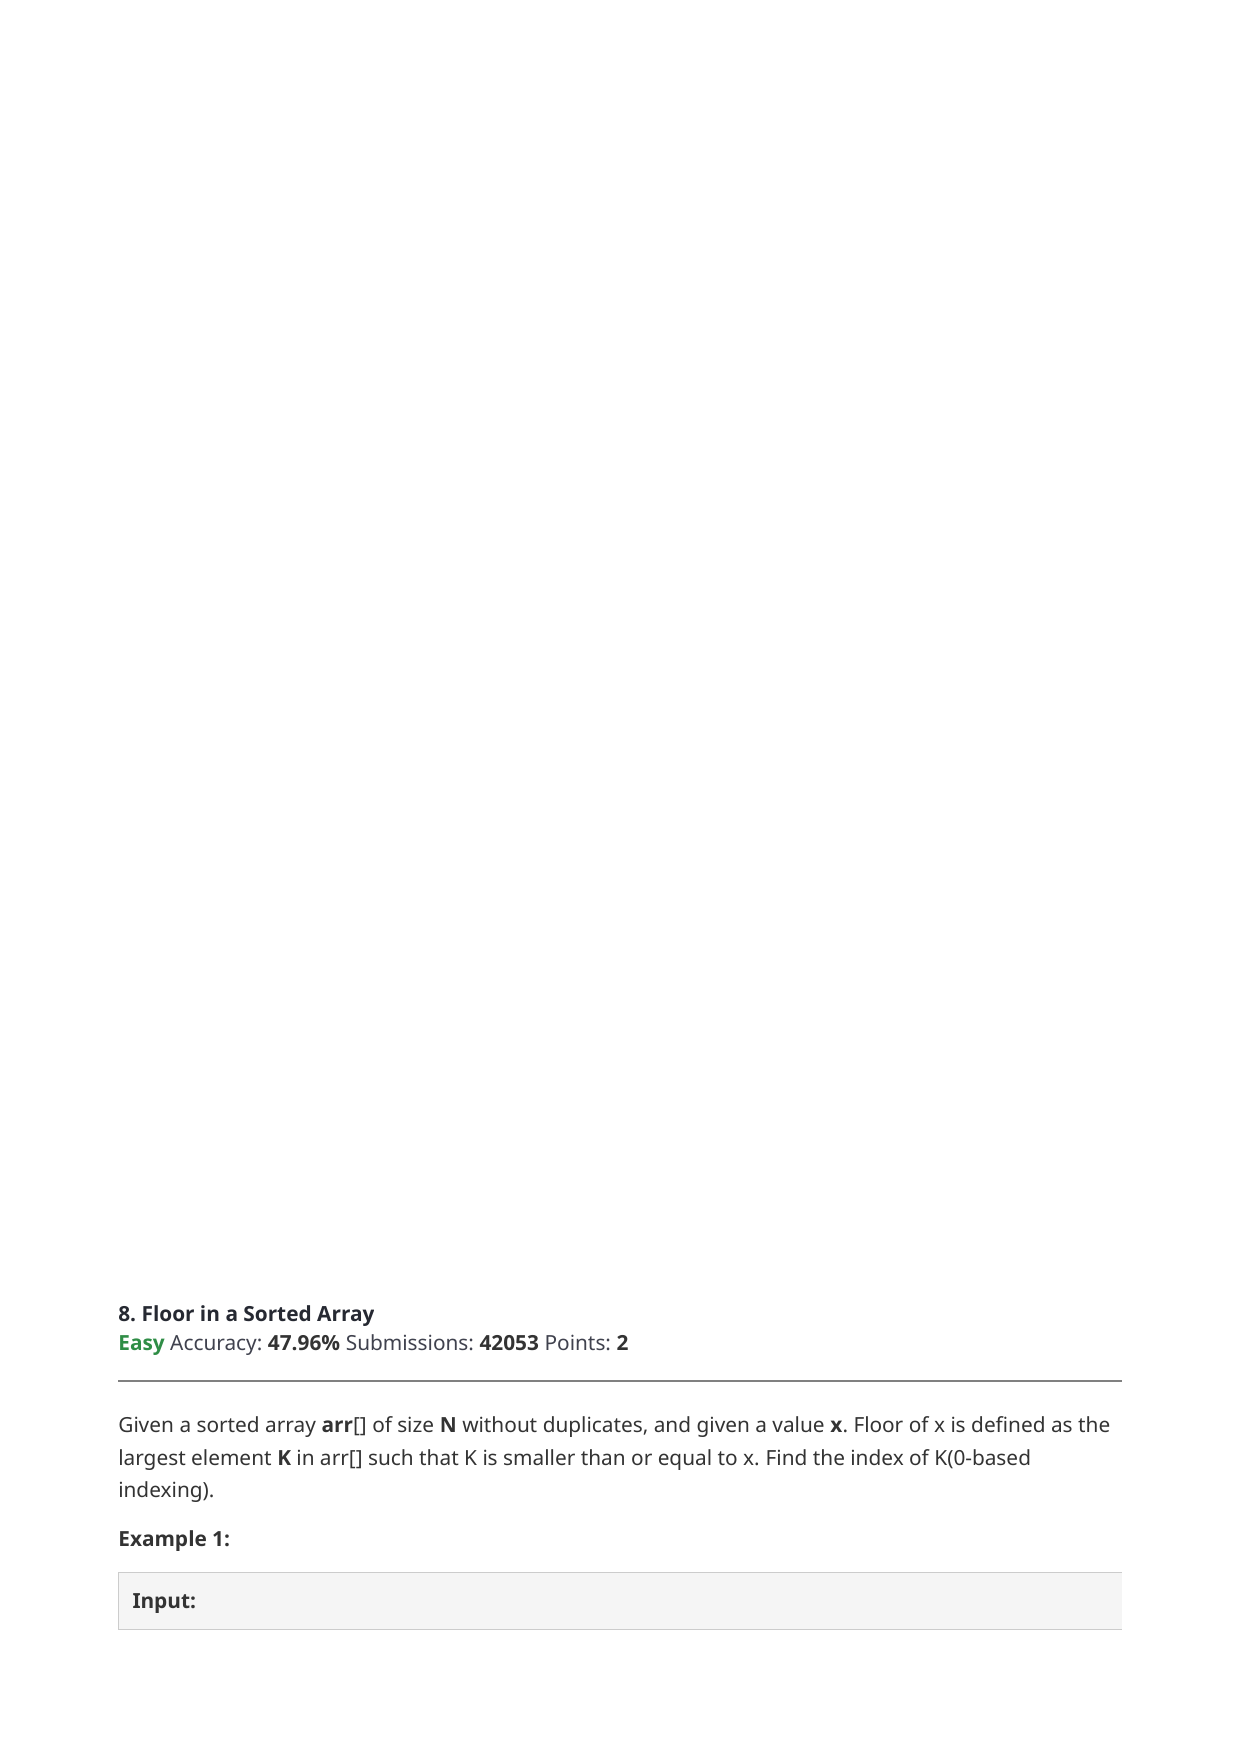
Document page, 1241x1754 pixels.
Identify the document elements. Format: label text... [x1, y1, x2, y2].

text Example 1: [118, 1524, 1122, 1552]
text Input: [119, 1573, 1122, 1629]
text Easy Accuracy: 47.96% Submissions: 42053 Points: 2 [118, 1328, 1099, 1356]
text Given a sorted array arr[] of size N without duplicates, and given a value x. Floor of x is defined as the largest element K in arr[] such that K is smaller than or equal to x. Find the index of K(0-based indexing). [118, 1410, 1122, 1504]
text 8. Floor in a Sorted Array [118, 1299, 1122, 1328]
